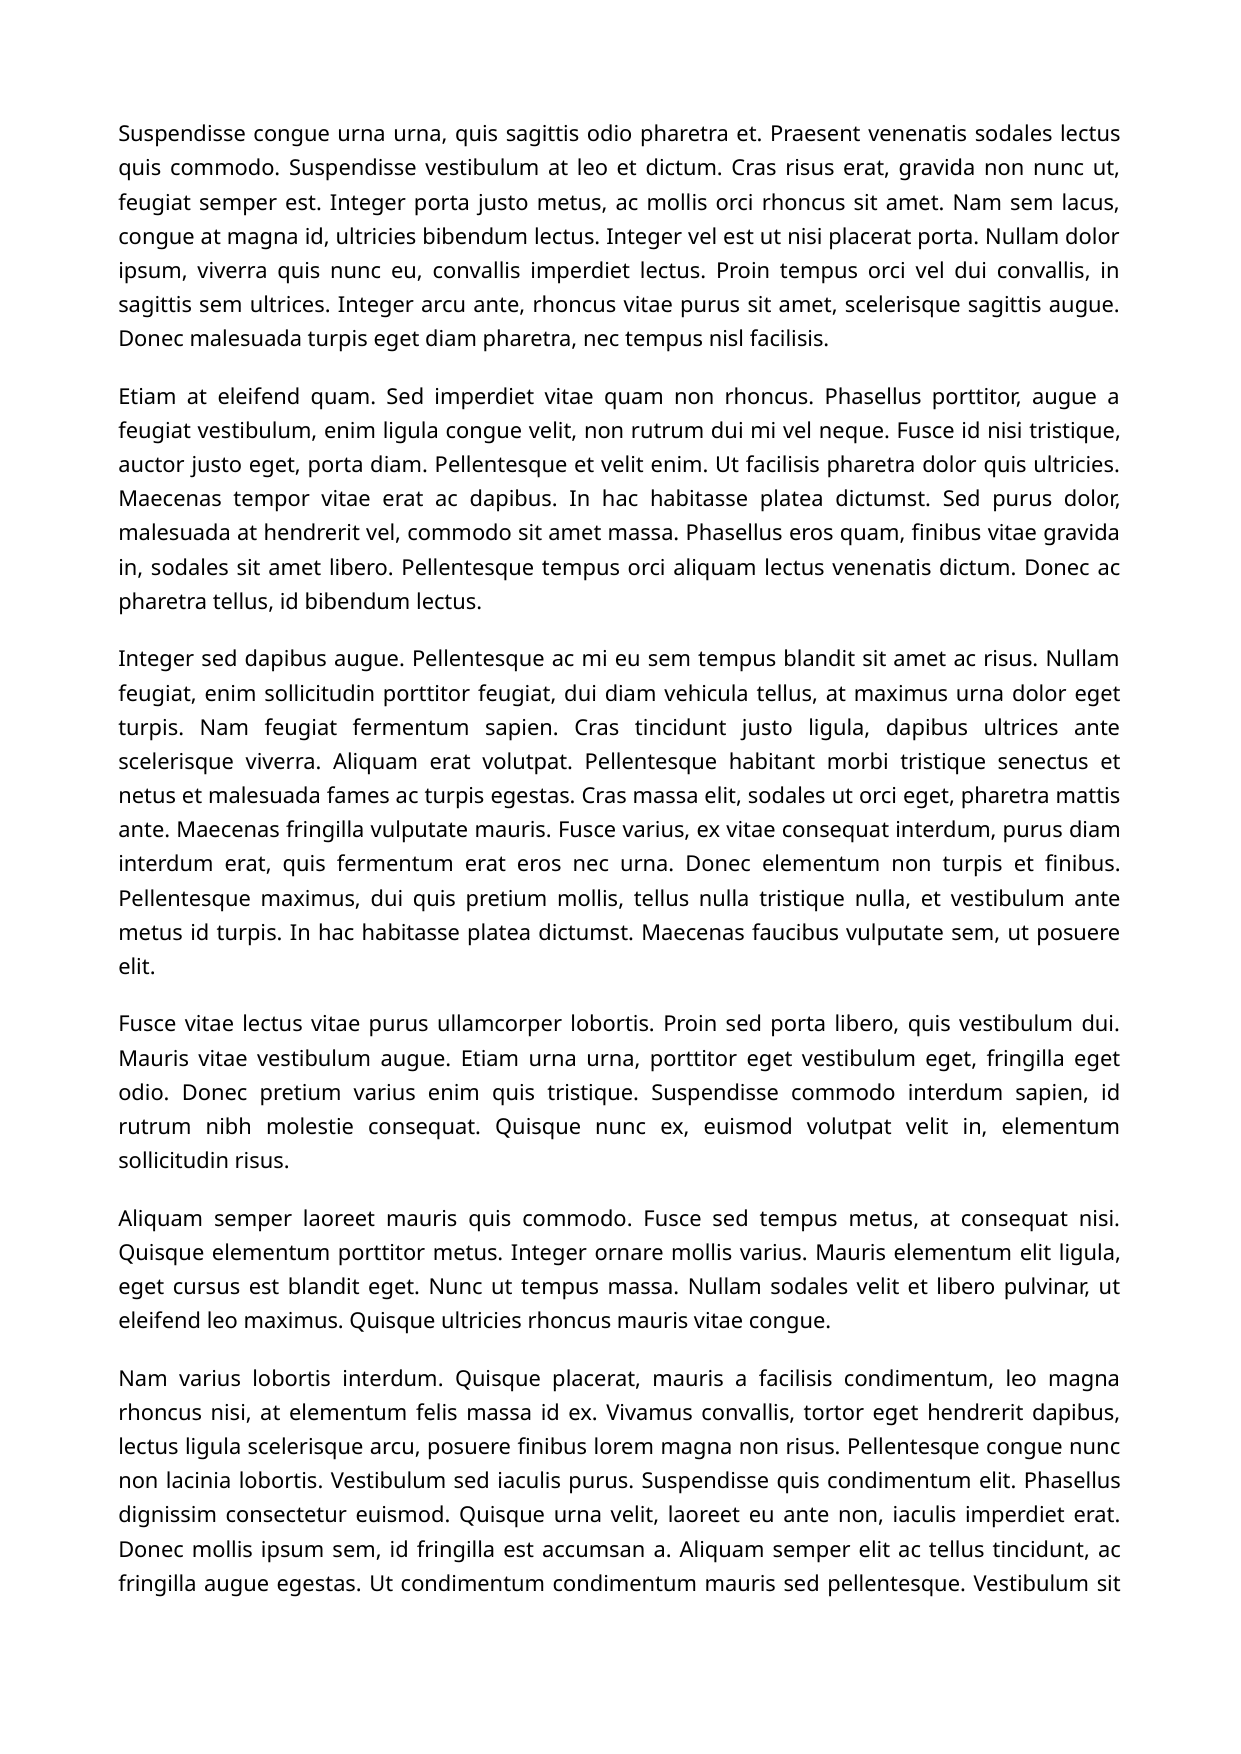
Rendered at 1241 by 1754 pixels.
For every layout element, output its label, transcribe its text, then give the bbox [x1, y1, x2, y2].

text Nam varius lobortis interdum. Quisque placerat, mauris a facilisis condimentum, leo magna rhoncus nisi, at elementum felis massa id ex. Vivamus convallis, tortor eget hendrerit dapibus, lectus ligula scelerisque arcu, posuere finibus lorem magna non risus. Pellentesque congue nunc non lacinia lobortis. Vestibulum sed iaculis purus. Suspendisse quis condimentum elit. Phasellus dignissim consectetur euismod. Quisque urna velit, laoreet eu ante non, iaculis imperdiet erat. Donec mollis ipsum sem, id fringilla est accumsan a. Aliquam semper elit ac tellus tincidunt, ac fringilla augue egestas. Ut condimentum condimentum mauris sed pellentesque. Vestibulum sit [118, 1363, 1122, 1598]
text Integer sed dapibus augue. Pellentesque ac mi eu sem tempus blandit sit amet ac risus. Nullam feugiat, enim sollicitudin porttitor feugiat, dui diam vehicula tellus, at maximus urna dolor eget turpis. Nam feugiat fermentum sapien. Cras tincidunt justo ligula, dapibus ultrices ante scelerisque viverra. Aliquam erat volutpat. Pellentesque habitant morbi tristique senectus et netus et malesuada fames ac turpis egestas. Cras massa elit, sodales ut orci eget, pharetra mattis ante. Maecenas fringilla vulputate mauris. Fusce varius, ex vitae consequat interdum, purus diam interdum erat, quis fermentum erat eros nec urna. Donec elementum non turpis et finibus. Pellentesque maximus, dui quis pretium mollis, tellus nulla tristique nulla, et vestibulum ante metus id turpis. In hac habitasse platea dictumst. Maecenas faucibus vulputate sem, ut posuere elit. [118, 643, 1122, 981]
text Fusce vitae lectus vitae purus ullamcorper lobortis. Proin sed porta libero, quis vestibulum dui. Mauris vitae vestibulum augue. Etiam urna urna, porttitor eget vestibulum eget, fringilla eget odio. Donec pretium varius enim quis tristique. Suspendisse commodo interdum sapien, id rutrum nibh molestie consequat. Quisque nunc ex, euismod volutpat velit in, elementum sollicitudin risus. [118, 1008, 1122, 1175]
text Suspendisse congue urna urna, quis sagittis odio pharetra et. Praesent venenatis sodales lectus quis commodo. Suspendisse vestibulum at leo et dictum. Cras risus erat, gravida non nunc ut, feugiat semper est. Integer porta justo metus, ac mollis orci rhoncus sit amet. Nam sem lacus, congue at magna id, ultricies bibendum lectus. Integer vel est ut nisi placerat porta. Nullam dolor ipsum, viverra quis nunc eu, convallis imperdiet lectus. Proin tempus orci vel dui convallis, in sagittis sem ultrices. Integer arcu ante, rhoncus vitae purus sit amet, scelerisque sagittis augue. Donec malesuada turpis eget diam pharetra, nec tempus nisl facilisis. [118, 118, 1122, 353]
text Etiam at eleifend quam. Sed imperdiet vitae quam non rhoncus. Phasellus porttitor, augue a feugiat vestibulum, enim ligula congue velit, non rutrum dui mi vel neque. Fusce id nisi tristique, auctor justo eget, porta diam. Pellentesque et velit enim. Ut facilisis pharetra dolor quis ultricies. Maecenas tempor vitae erat ac dapibus. In hac habitasse platea dictumst. Sed purus dolor, malesuada at hendrerit vel, commodo sit amet massa. Phasellus eros quam, finibus vitae gravida in, sodales sit amet libero. Pellentesque tempus orci aliquam lectus venenatis dictum. Donec ac pharetra tellus, id bibendum lectus. [118, 381, 1122, 616]
text Aliquam semper laoreet mauris quis commodo. Fusce sed tempus metus, at consequat nisi. Quisque elementum porttitor metus. Integer ornare mollis varius. Mauris elementum elit ligula, eget cursus est blandit eget. Nunc ut tempus massa. Nullam sodales velit et libero pulvinar, ut eleifend leo maximus. Quisque ultricies rhoncus mauris vitae congue. [118, 1203, 1122, 1335]
